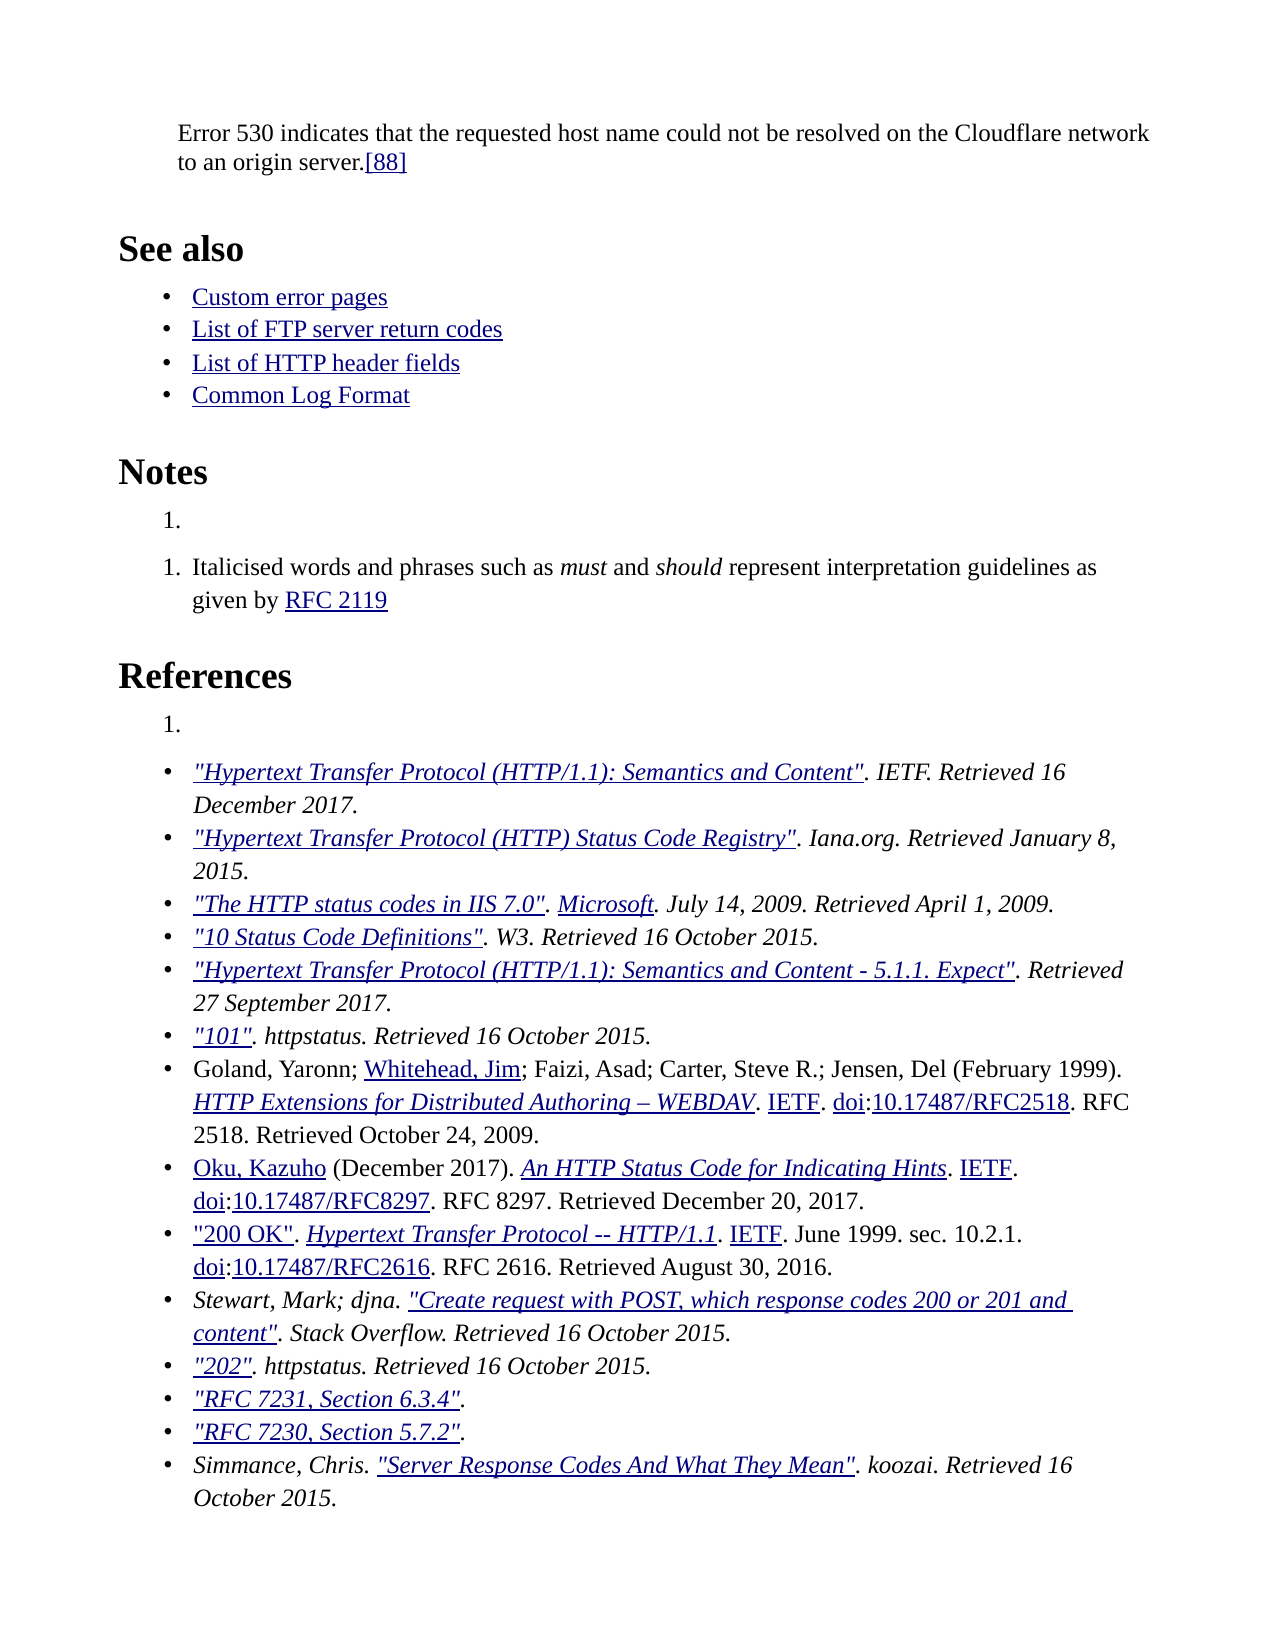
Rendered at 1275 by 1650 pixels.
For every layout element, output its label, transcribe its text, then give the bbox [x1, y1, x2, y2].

subtitle See also [118, 226, 1157, 269]
list "Hypertext Transfer Protocol (HTTP/1.1): Semantics and Content - 5.1.1. Expect". Retrieved 27 September 2017. [164, 955, 1157, 1017]
list List of HTTP header fields [162, 348, 1157, 376]
list Oku, Kazuho (December 2017). An HTTP Status Code for Indicating Hints. IETF. doi:10.17487/RFC8297. RFC 8297. Retrieved December 20, 2017. [164, 1153, 1157, 1215]
list "202". httpstatus. Retrieved 16 October 2015. [164, 1351, 1157, 1380]
list Goland, Yaronn; Whitehead, Jim; Faizi, Asad; Carter, Steve R.; Jensen, Del (February 1999). HTTP Extensions for Distributed Authoring – WEBDAV. IETF. doi:10.17487/RFC2518. RFC 2518. Retrieved October 24, 2009. [164, 1054, 1157, 1149]
list Common Log Format [162, 381, 1157, 409]
list "200 OK". Hypertext Transfer Protocol -- HTTP/1.1. IETF. June 1999. sec. 10.2.1. doi:10.17487/RFC2616. RFC 2616. Retrieved August 30, 2016. [164, 1219, 1157, 1281]
list Stewart, Mark; djna. "Create request with POST, which response codes 200 or 201 and content". Stack Overflow. Retrieved 16 October 2015. [164, 1285, 1157, 1347]
subtitle Notes [118, 449, 1157, 492]
list "The HTTP status codes in IIS 7.0". Microsoft. July 14, 2009. Retrieved April 1, 2009. [164, 889, 1157, 918]
list Custom error pages [162, 282, 1157, 310]
list Italicised words and phrases such as must and should represent interpretation guidelines as given by RFC 2119 [162, 552, 1157, 614]
subtitle References [118, 654, 1157, 697]
list "101". httpstatus. Retrieved 16 October 2015. [164, 1021, 1157, 1050]
list "RFC 7230, Section 5.7.2". [164, 1417, 1157, 1446]
list Simmance, Chris. "Server Response Codes And What They Mean". koozai. Retrieved 16 October 2015. [164, 1450, 1157, 1512]
list "RFC 7231, Section 6.3.4". [164, 1384, 1157, 1413]
list List of FTP server return codes [162, 314, 1157, 343]
list "Hypertext Transfer Protocol (HTTP) Status Code Registry". Iana.org. Retrieved January 8, 2015. [164, 823, 1157, 885]
list "Hypertext Transfer Protocol (HTTP/1.1): Semantics and Content". IETF. Retrieved 16 December 2017. [164, 757, 1157, 819]
list "10 Status Code Definitions". W3. Retrieved 16 October 2015. [164, 922, 1157, 951]
list Error 530 indicates that the requested host name could not be resolved on the Cloudflare network to an origin server.[88] [177, 118, 1157, 176]
